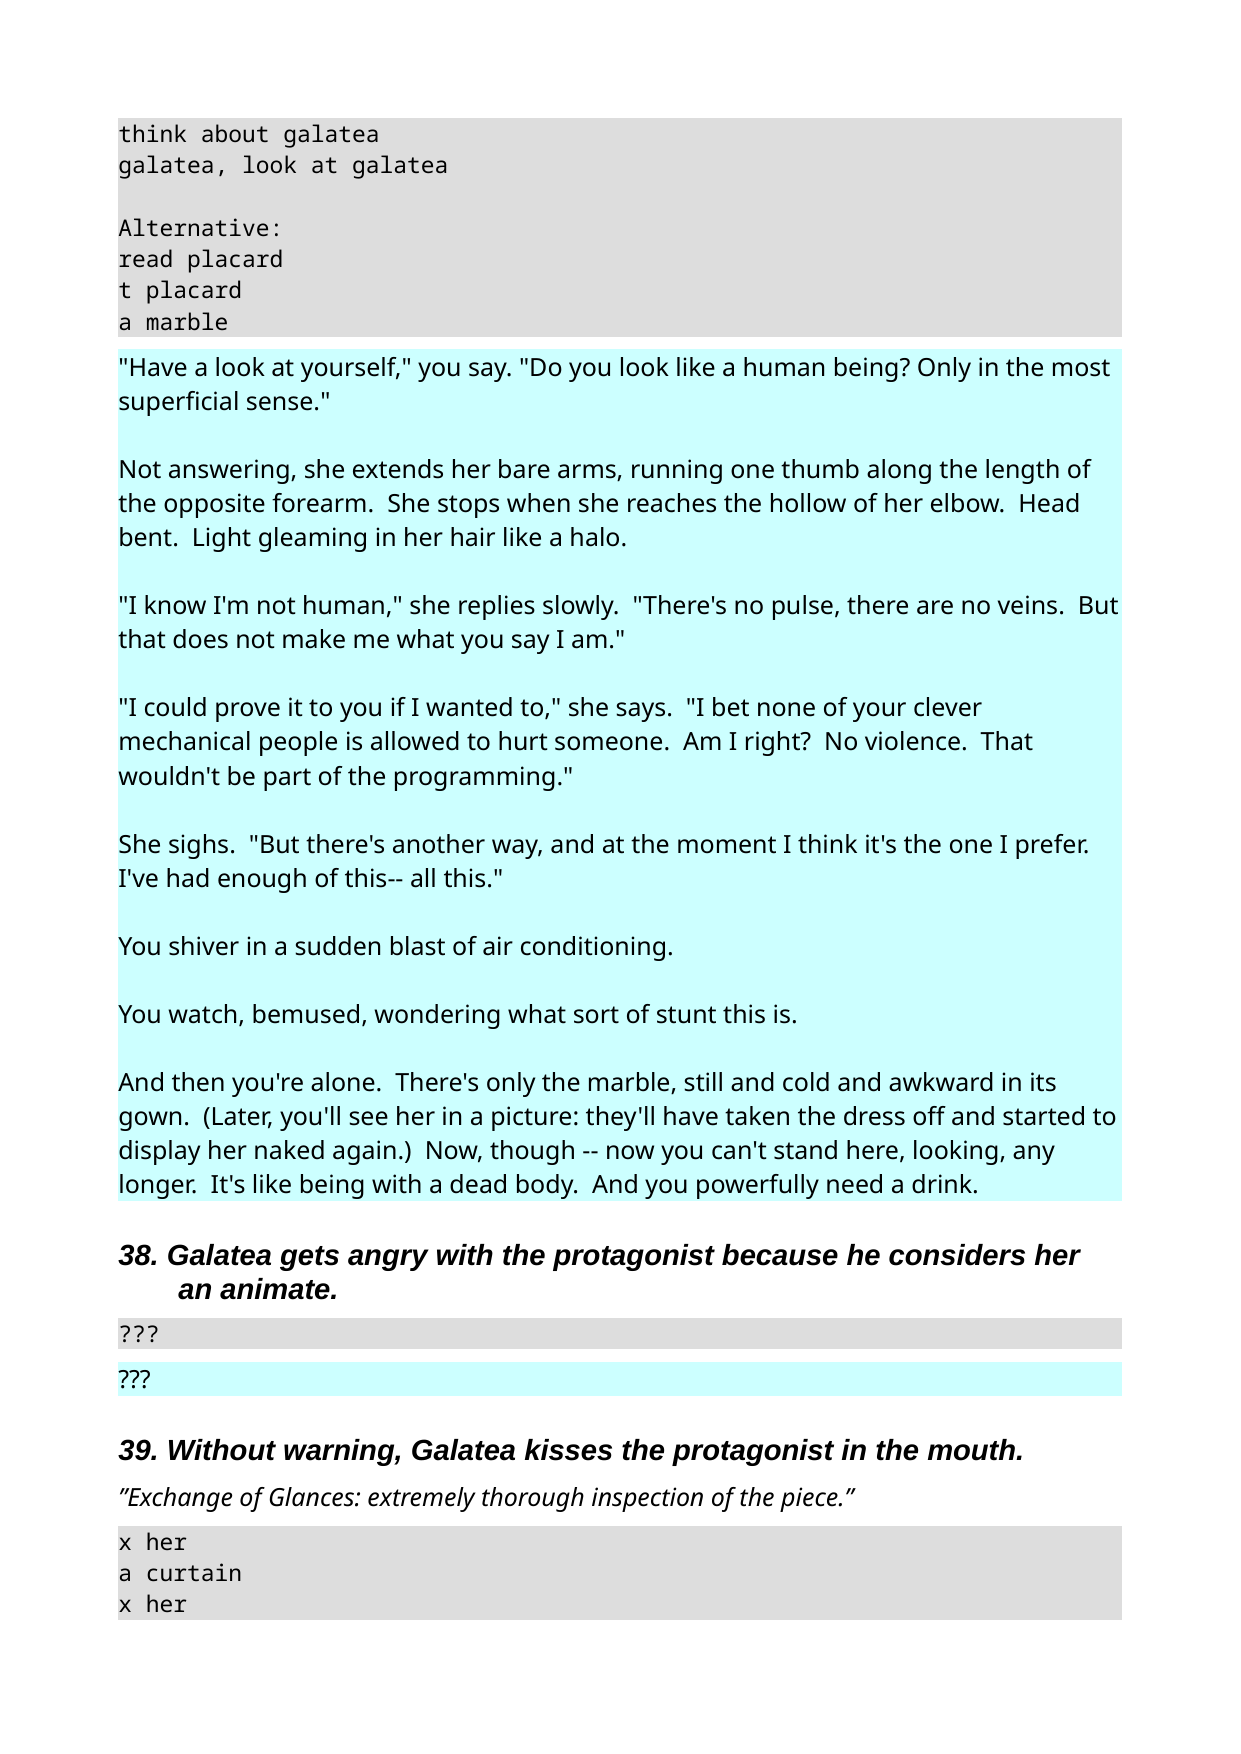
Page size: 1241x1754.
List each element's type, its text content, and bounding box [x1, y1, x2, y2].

subtitle 38. Galatea gets angry with the protagonist because he considers her an animate. [118, 1238, 1122, 1306]
text "Have a look at yourself," you say. "Do you look like a human being? Only in the most superficial sense." Not answering, she extends her bare arms, running one thumb along the length of the opposite forearm. She stops when she reaches the hollow of her elbow. Head bent. Light gleaming in her hair like a halo. "I know I'm not human," she replies slowly. "There's no pulse, there are no veins. But that does not make me what you say I am." "I could prove it to you if I wanted to," she says. "I bet none of your clever mechanical people is allowed to hurt someone. Am I right? No violence. That wouldn't be part of the programming." She sighs. "But there's another way, and at the moment I think it's the one I prefer. I've had enough of this-- all this." You shiver in a sudden blast of air conditioning. You watch, bemused, wondering what sort of stunt this is. And then you're alone. There's only the marble, still and cold and awkward in its gown. (Later, you'll see her in a picture: they'll have taken the dress off and started to display her naked again.) Now, though -- now you can't stand here, looking, any longer. It's like being with a dead body. And you powerfully need a drink. [118, 349, 1122, 1201]
text ??? [118, 1362, 1122, 1396]
text ??? [118, 1318, 1122, 1349]
text ”Exchange of Glances: extremely thorough inspection of the piece.” [118, 1479, 1122, 1513]
text x her a curtain x her [118, 1526, 1122, 1620]
text think about galatea galatea, look at galatea Alternative: read placard t placard a marble [118, 118, 1122, 337]
subtitle 39. Without warning, Galatea kisses the protagonist in the mouth. [118, 1433, 1122, 1467]
